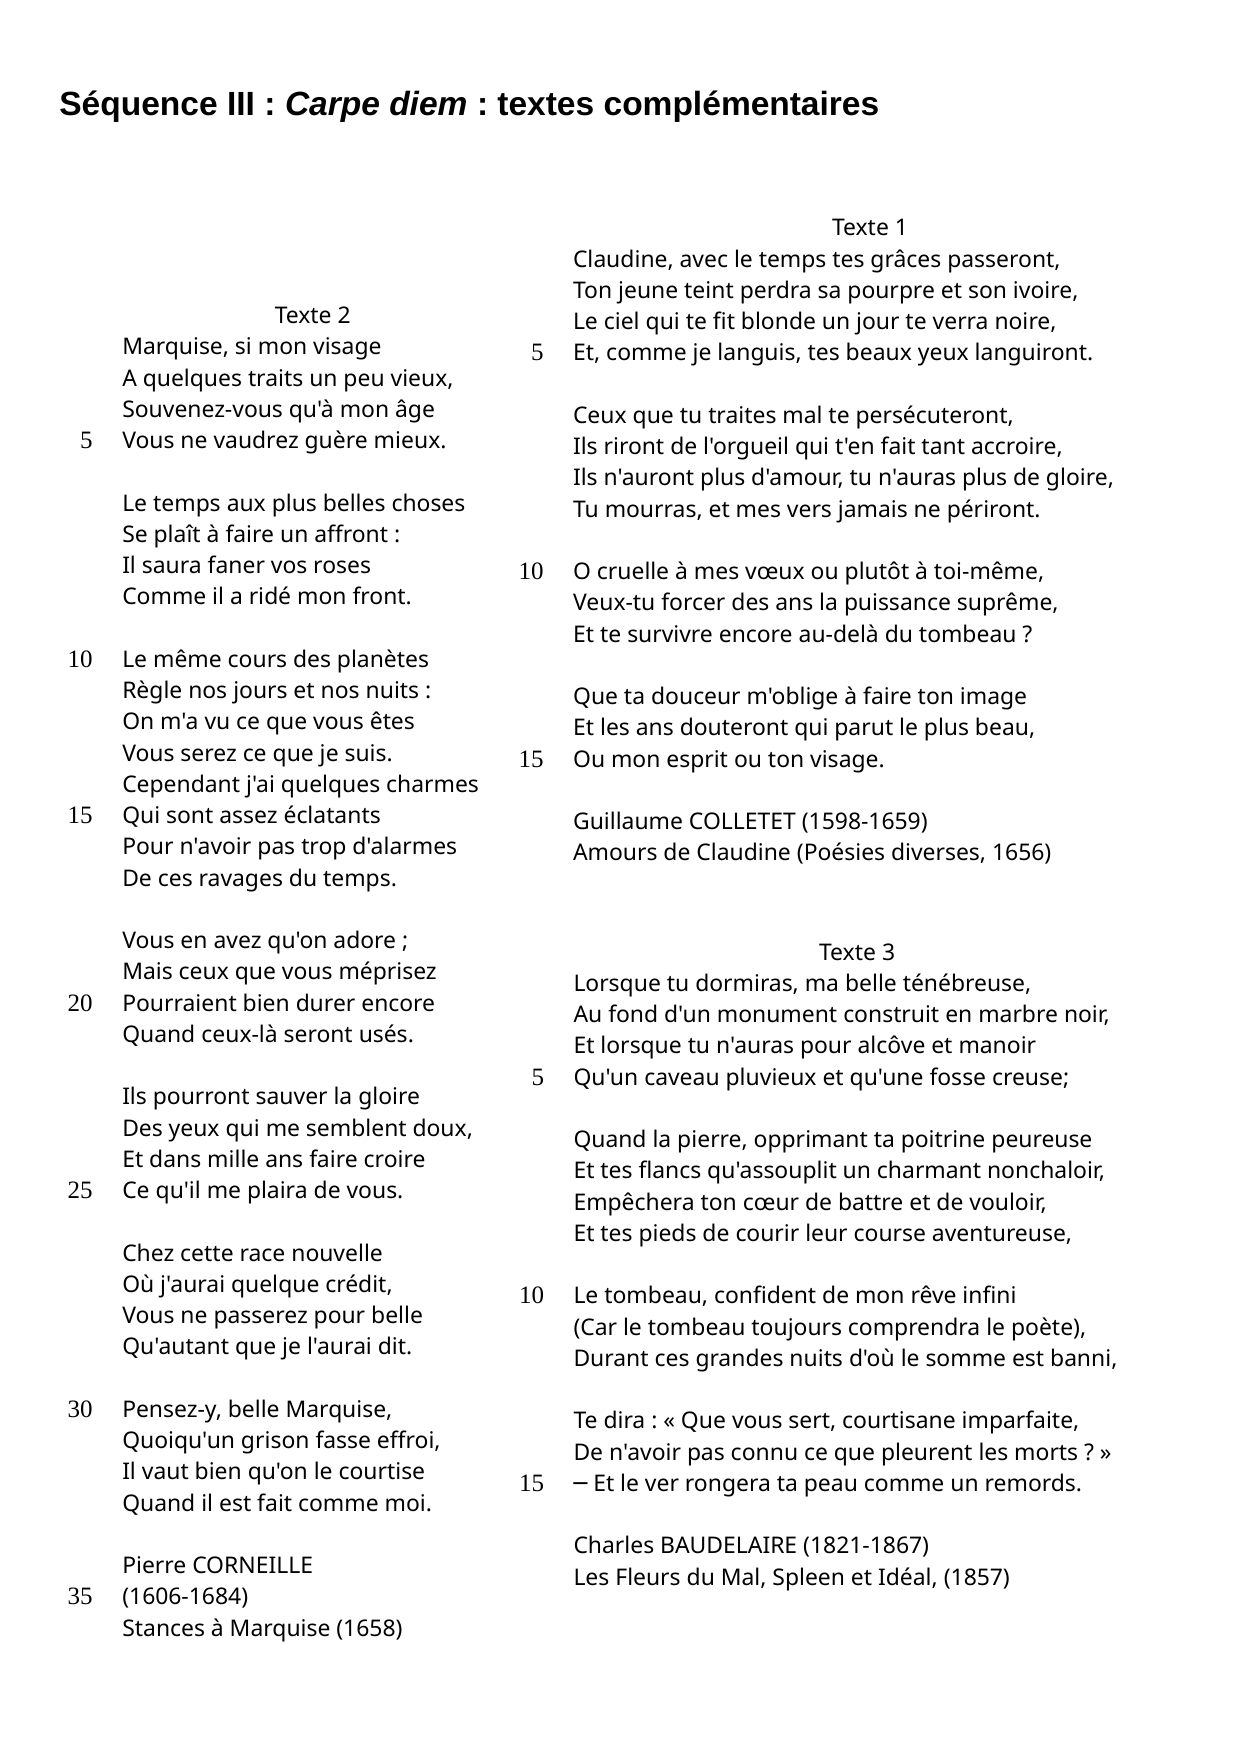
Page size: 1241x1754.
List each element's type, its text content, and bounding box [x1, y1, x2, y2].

text Mais ceux que vous méprisez [122, 955, 503, 987]
text Stances à Marquise (1658) [122, 1612, 503, 1643]
text Veux-tu forcer des ans la puissance suprême, [573, 586, 1167, 617]
text Des yeux qui me semblent doux, [122, 1112, 503, 1143]
text Pour n'avoir pas trop d'alarmes [122, 830, 503, 862]
text Pourraient bien durer encore [122, 987, 503, 1018]
text Quand la pierre, opprimant ta poitrine peureuse [573, 1123, 1141, 1154]
text (Car le tombeau toujours comprendra le poète), [573, 1310, 1141, 1342]
text Le temps aux plus belles choses [122, 487, 503, 518]
text Il vaut bien qu'on le courtise [122, 1455, 503, 1487]
text Ils pourront sauver la gloire [122, 1080, 503, 1112]
text Claudine, avec le temps tes grâces passeront, [573, 242, 1167, 274]
text Règle nos jours et nos nuits : [122, 674, 503, 705]
text Pierre CORNEILLE [122, 1549, 503, 1580]
text Comme il a ridé mon front. [122, 580, 503, 612]
text Ton jeune teint perdra sa pourpre et son ivoire, [573, 274, 1167, 305]
text Que ta douceur m'oblige à faire ton image [573, 680, 1167, 711]
text Ils n'auront plus d'amour, tu n'auras plus de gloire, [573, 461, 1167, 492]
text Pensez-y, belle Marquise, [122, 1393, 503, 1424]
text Le ciel qui te fit blonde un jour te verra noire, [573, 305, 1167, 336]
text Marquise, si mon visage [122, 330, 503, 362]
text Vous ne vaudrez guère mieux. [122, 424, 503, 455]
text Et lorsque tu n'auras pour alcôve et manoir [573, 1029, 1141, 1060]
text Ils riront de l'orgueil qui t'en fait tant accroire, [573, 430, 1167, 461]
text Texte 3 [573, 935, 1141, 967]
text Et dans mille ans faire croire [122, 1143, 503, 1174]
text (1606-1684) [122, 1580, 503, 1612]
subtitle Séquence III : Carpe diem : textes complémentaires [59, 84, 1181, 123]
text Et te survivre encore au-delà du tombeau ? [573, 617, 1167, 649]
text Vous serez ce que je suis. [122, 737, 503, 768]
text Chez cette race nouvelle [122, 1237, 503, 1268]
text Qu'un caveau pluvieux et qu'une fosse creuse; [573, 1060, 1141, 1092]
text De ces ravages du temps. [122, 862, 503, 893]
text Vous en avez qu'on adore ; [122, 924, 503, 955]
text Amours de Claudine (Poésies diverses, 1656) [573, 836, 1167, 867]
text O cruelle à mes vœux ou plutôt à toi-même, [573, 555, 1167, 586]
text Durant ces grandes nuits d'où le somme est banni, [573, 1342, 1141, 1373]
text Lorsque tu dormiras, ma belle ténébreuse, [573, 967, 1141, 998]
text Au fond d'un monument construit en marbre noir, [573, 998, 1141, 1029]
text Il saura faner vos roses [122, 549, 503, 580]
text Empêchera ton cœur de battre et de vouloir, [573, 1185, 1141, 1217]
text Les Fleurs du Mal, Spleen et Idéal, (1857) [573, 1560, 1141, 1592]
text Guillaume COLLETET (1598-1659) [573, 805, 1167, 836]
text Te dira : « Que vous sert, courtisane imparfaite, [573, 1404, 1141, 1435]
text ─ Et le ver rongera ta peau comme un remords. [573, 1467, 1141, 1498]
text Ceux que tu traites mal te persécuteront, [573, 399, 1167, 430]
text Quand ceux-là seront usés. [122, 1018, 503, 1049]
text Quand il est fait comme moi. [122, 1487, 503, 1518]
text Et tes flancs qu'assouplit un charmant nonchaloir, [573, 1154, 1141, 1185]
text Vous ne passerez pour belle [122, 1299, 503, 1330]
text Où j'aurai quelque crédit, [122, 1268, 503, 1299]
text Et les ans douteront qui parut le plus beau, [573, 711, 1167, 742]
text Et, comme je languis, tes beaux yeux languiront. [573, 336, 1167, 367]
text Et tes pieds de courir leur course aventureuse, [573, 1217, 1141, 1248]
text Se plaît à faire un affront : [122, 518, 503, 549]
text A quelques traits un peu vieux, [122, 362, 503, 393]
text Ou mon esprit ou ton visage. [573, 742, 1167, 774]
text Texte 2 [122, 299, 503, 330]
text Le même cours des planètes [122, 643, 503, 674]
text Charles BAUDELAIRE (1821-1867) [573, 1529, 1141, 1560]
text Qui sont assez éclatants [122, 799, 503, 830]
text Texte 1 [573, 211, 1167, 242]
text On m'a vu ce que vous êtes [122, 705, 503, 737]
text Quoiqu'un grison fasse effroi, [122, 1424, 503, 1455]
text Souvenez-vous qu'à mon âge [122, 393, 503, 424]
text De n'avoir pas connu ce que pleurent les morts ? » [573, 1435, 1141, 1467]
text Cependant j'ai quelques charmes [122, 768, 503, 799]
text Qu'autant que je l'aurai dit. [122, 1330, 503, 1362]
text Tu mourras, et mes vers jamais ne périront. [573, 492, 1167, 524]
text Ce qu'il me plaira de vous. [122, 1174, 503, 1205]
text Le tombeau, confident de mon rêve infini [573, 1279, 1141, 1310]
